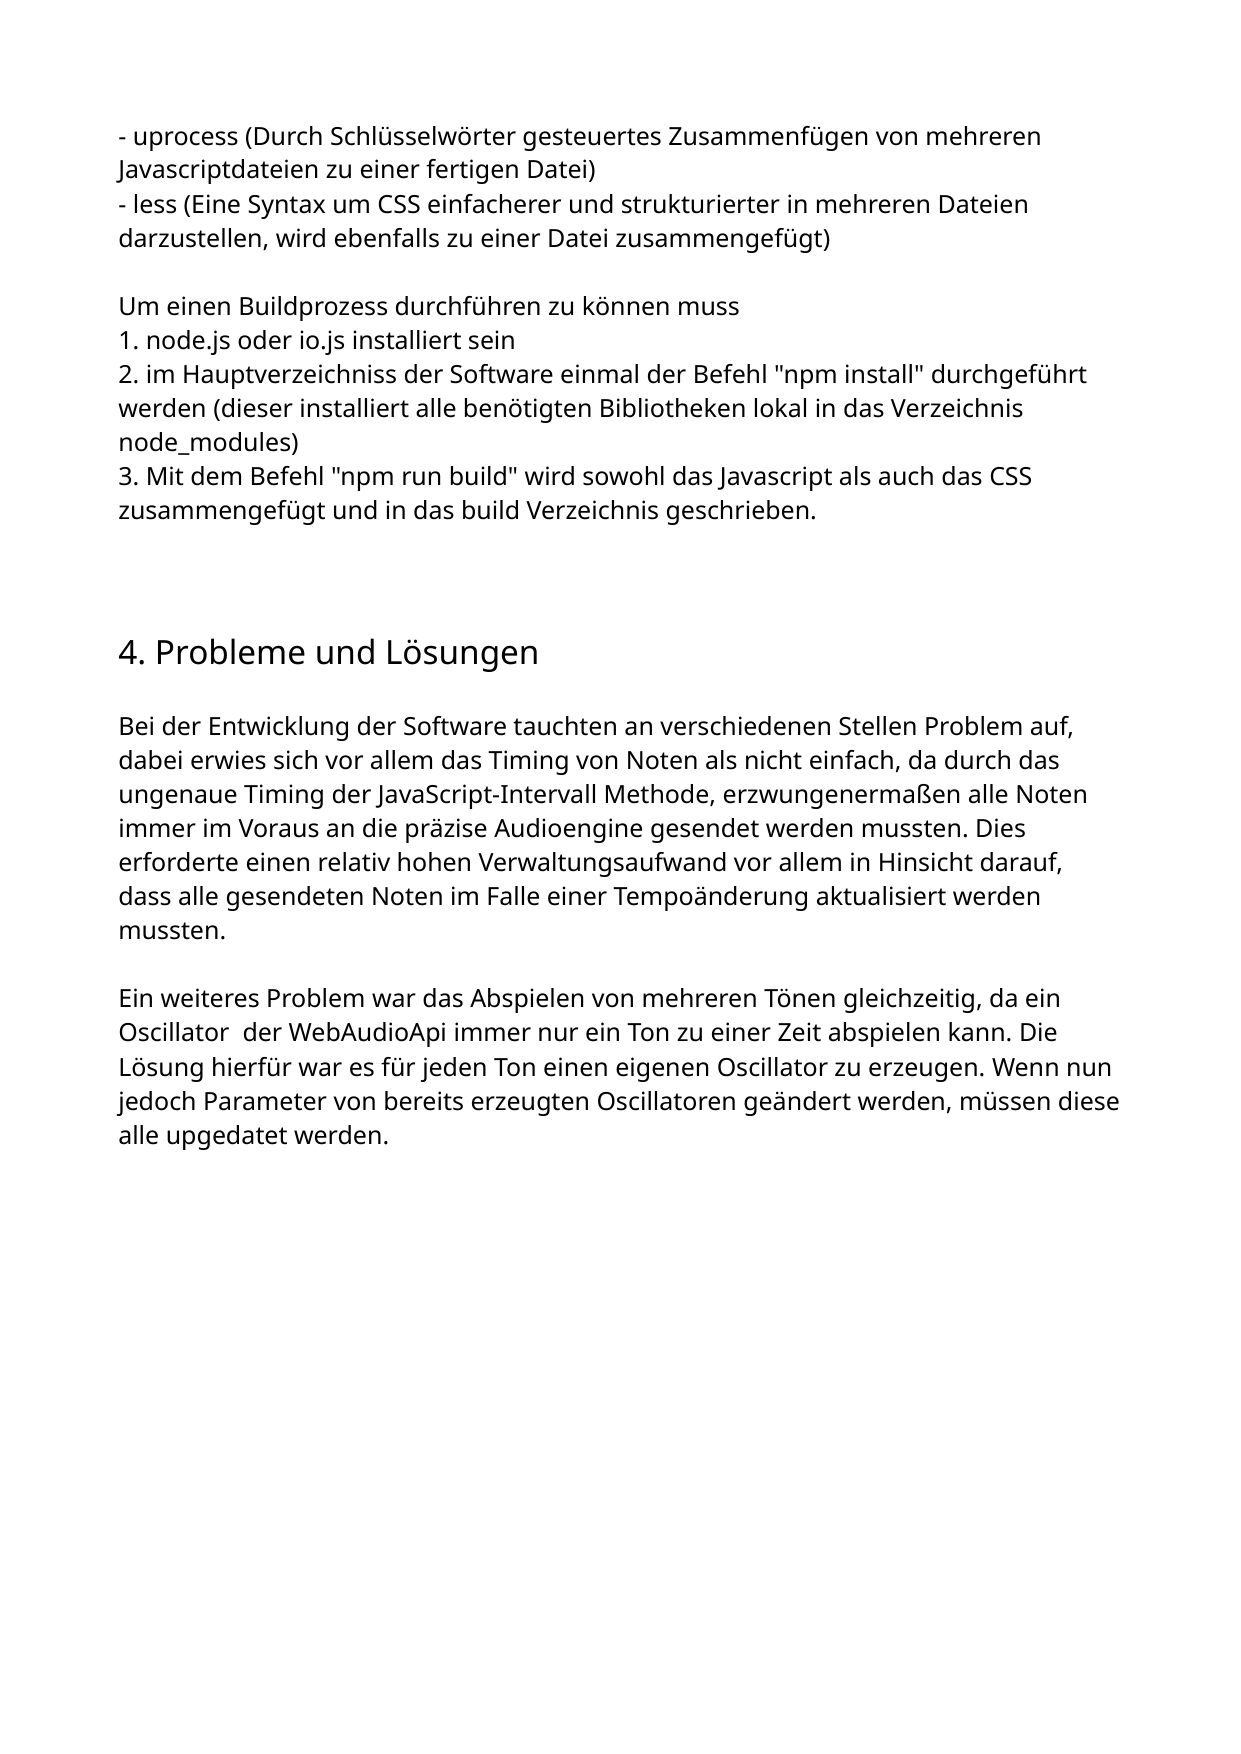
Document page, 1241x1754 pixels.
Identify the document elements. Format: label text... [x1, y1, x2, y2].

text Ein weiteres Problem war das Abspielen von mehreren Tönen gleichzeitig, da ein Oscillator der WebAudioApi immer nur ein Ton zu einer Zeit abspielen kann. Die Lösung hierfür war es für jeden Ton einen eigenen Oscillator zu erzeugen. Wenn nun jedoch Parameter von bereits erzeugten Oscillatoren geändert werden, müssen diese alle upgedatet werden. [118, 981, 1122, 1151]
text Bei der Entwicklung der Software tauchten an verschiedenen Stellen Problem auf, dabei erwies sich vor allem das Timing von Noten als nicht einfach, da durch das ungenaue Timing der JavaScript-Intervall Methode, erzwungenermaßen alle Noten immer im Voraus an die präzise Audioengine gesendet werden mussten. Dies erforderte einen relativ hohen Verwaltungsaufwand vor allem in Hinsicht darauf, dass alle gesendeten Noten im Falle einer Tempoänderung aktualisiert werden mussten. [118, 708, 1122, 947]
text - uprocess (Durch Schlüsselwörter gesteuertes Zusammenfügen von mehreren Javascriptdateien zu einer fertigen Datei) [118, 118, 1122, 186]
text - less (Eine Syntax um CSS einfacherer und strukturierter in mehreren Dateien darzustellen, wird ebenfalls zu einer Datei zusammengefügt) [118, 186, 1122, 254]
text Um einen Buildprozess durchführen zu können muss [118, 288, 1122, 322]
text 3. Mit dem Befehl "npm run build" wird sowohl das Javascript als auch das CSS zusammengefügt und in das build Verzeichnis geschrieben. [118, 459, 1122, 527]
text 1. node.js oder io.js installiert sein [118, 322, 1122, 357]
text 2. im Hauptverzeichniss der Software einmal der Befehl "npm install" durchgeführt werden (dieser installiert alle benötigten Bibliotheken lokal in das Verzeichnis node_modules) [118, 357, 1122, 459]
text 4. Probleme und Lösungen [118, 629, 1122, 674]
